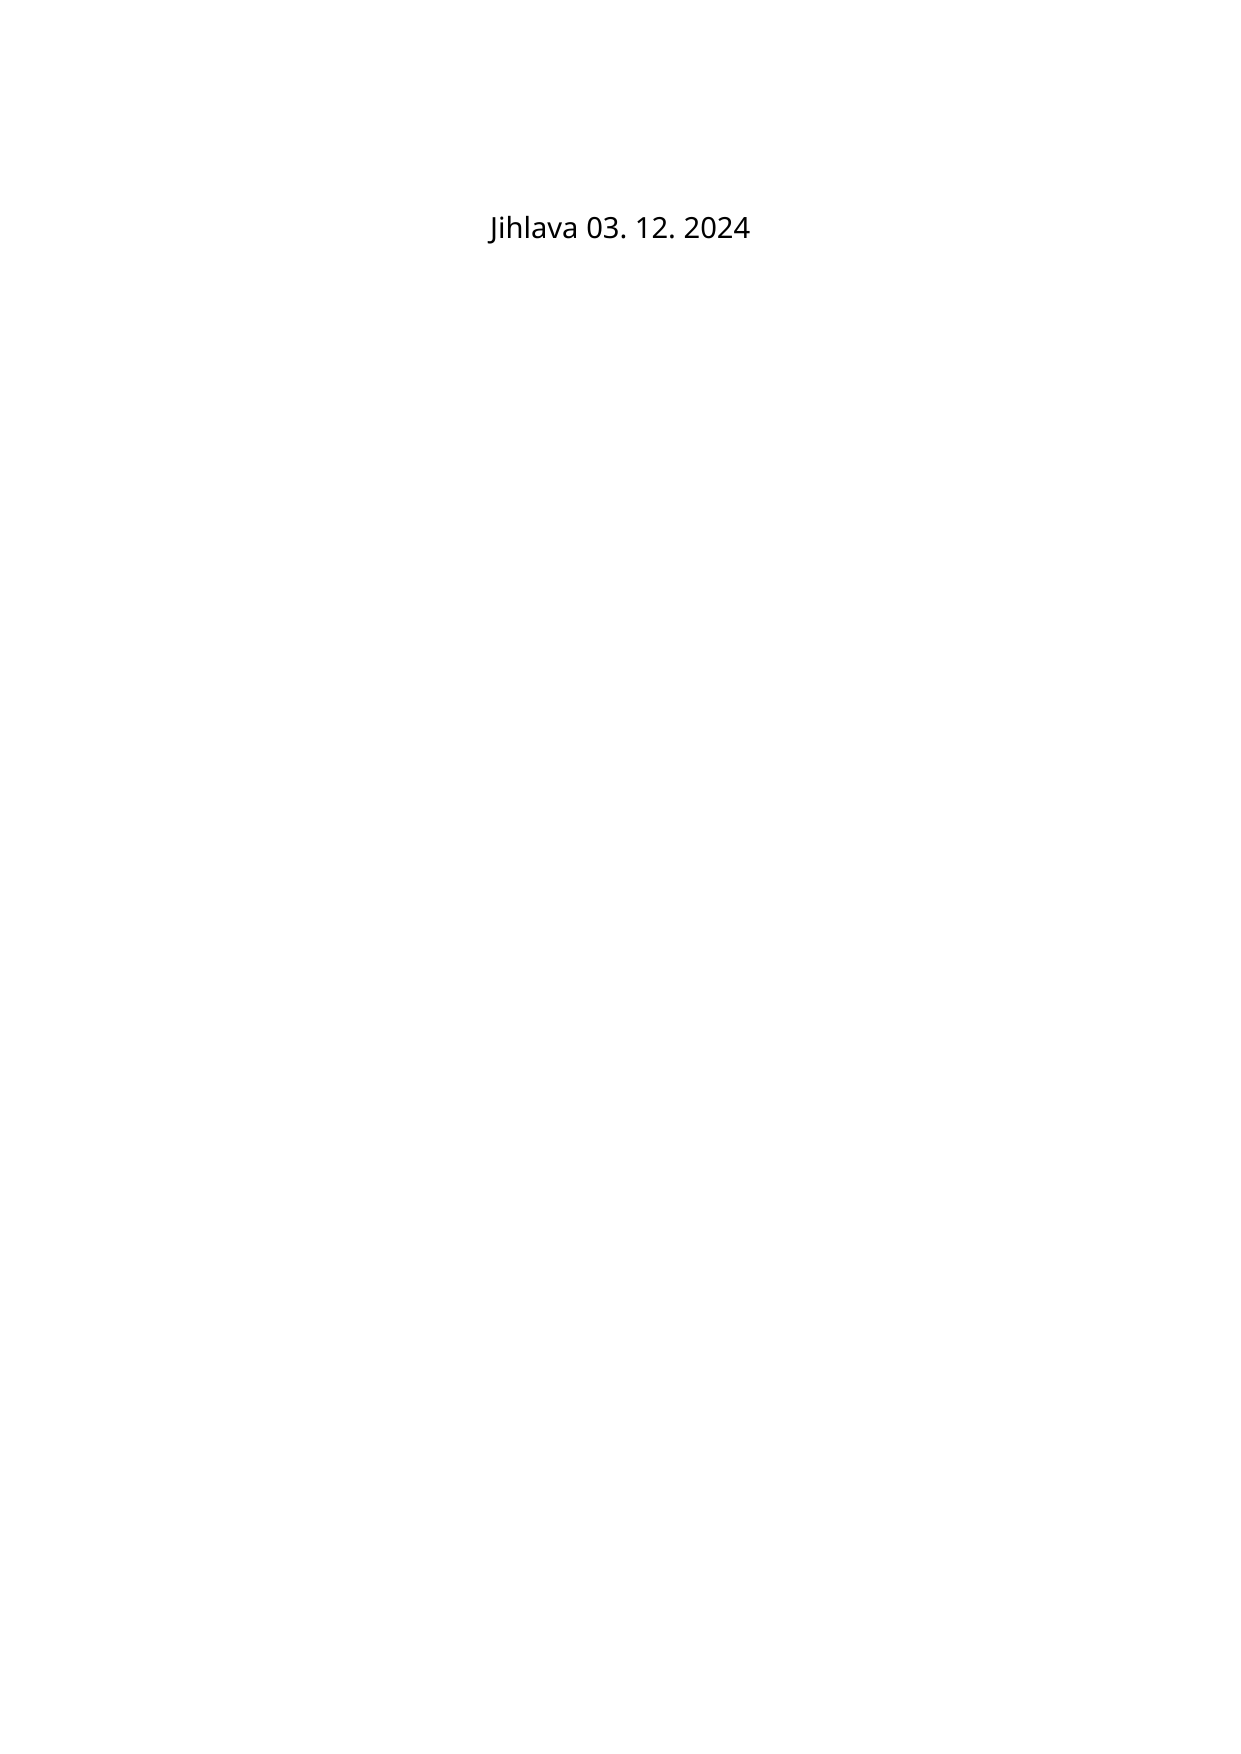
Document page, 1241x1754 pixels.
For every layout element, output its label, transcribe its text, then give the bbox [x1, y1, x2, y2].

text Jihlava 03. 12. 2024 [148, 207, 1093, 247]
